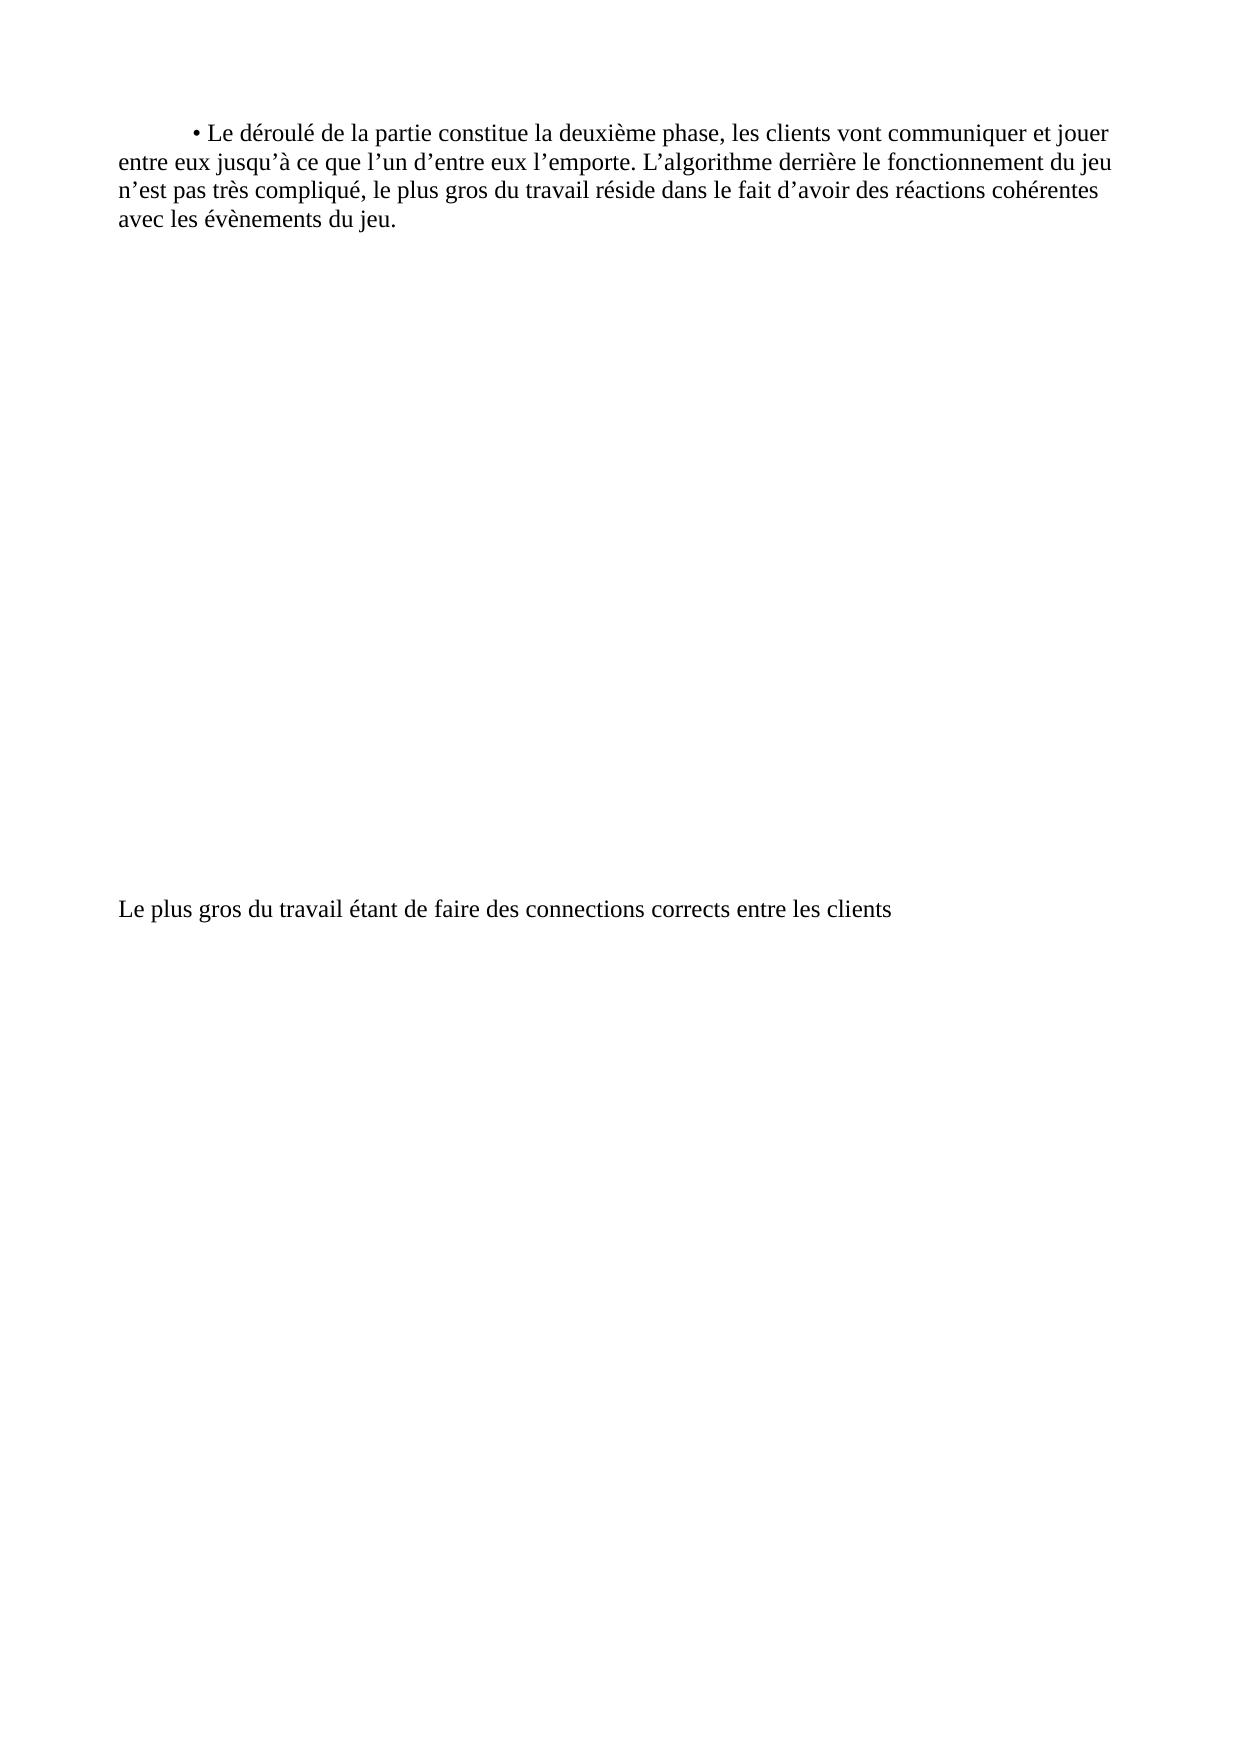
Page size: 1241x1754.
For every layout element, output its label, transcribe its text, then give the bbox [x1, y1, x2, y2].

text • Le déroulé de la partie constitue la deuxième phase, les clients vont communiquer et jouer entre eux jusqu’à ce que l’un d’entre eux l’emporte. L’algorithme derrière le fonctionnement du jeu n’est pas très compliqué, le plus gros du travail réside dans le fait d’avoir des réactions cohérentes avec les évènements du jeu. [118, 118, 1122, 233]
text Le plus gros du travail étant de faire des connections corrects entre les clients [118, 894, 1122, 923]
